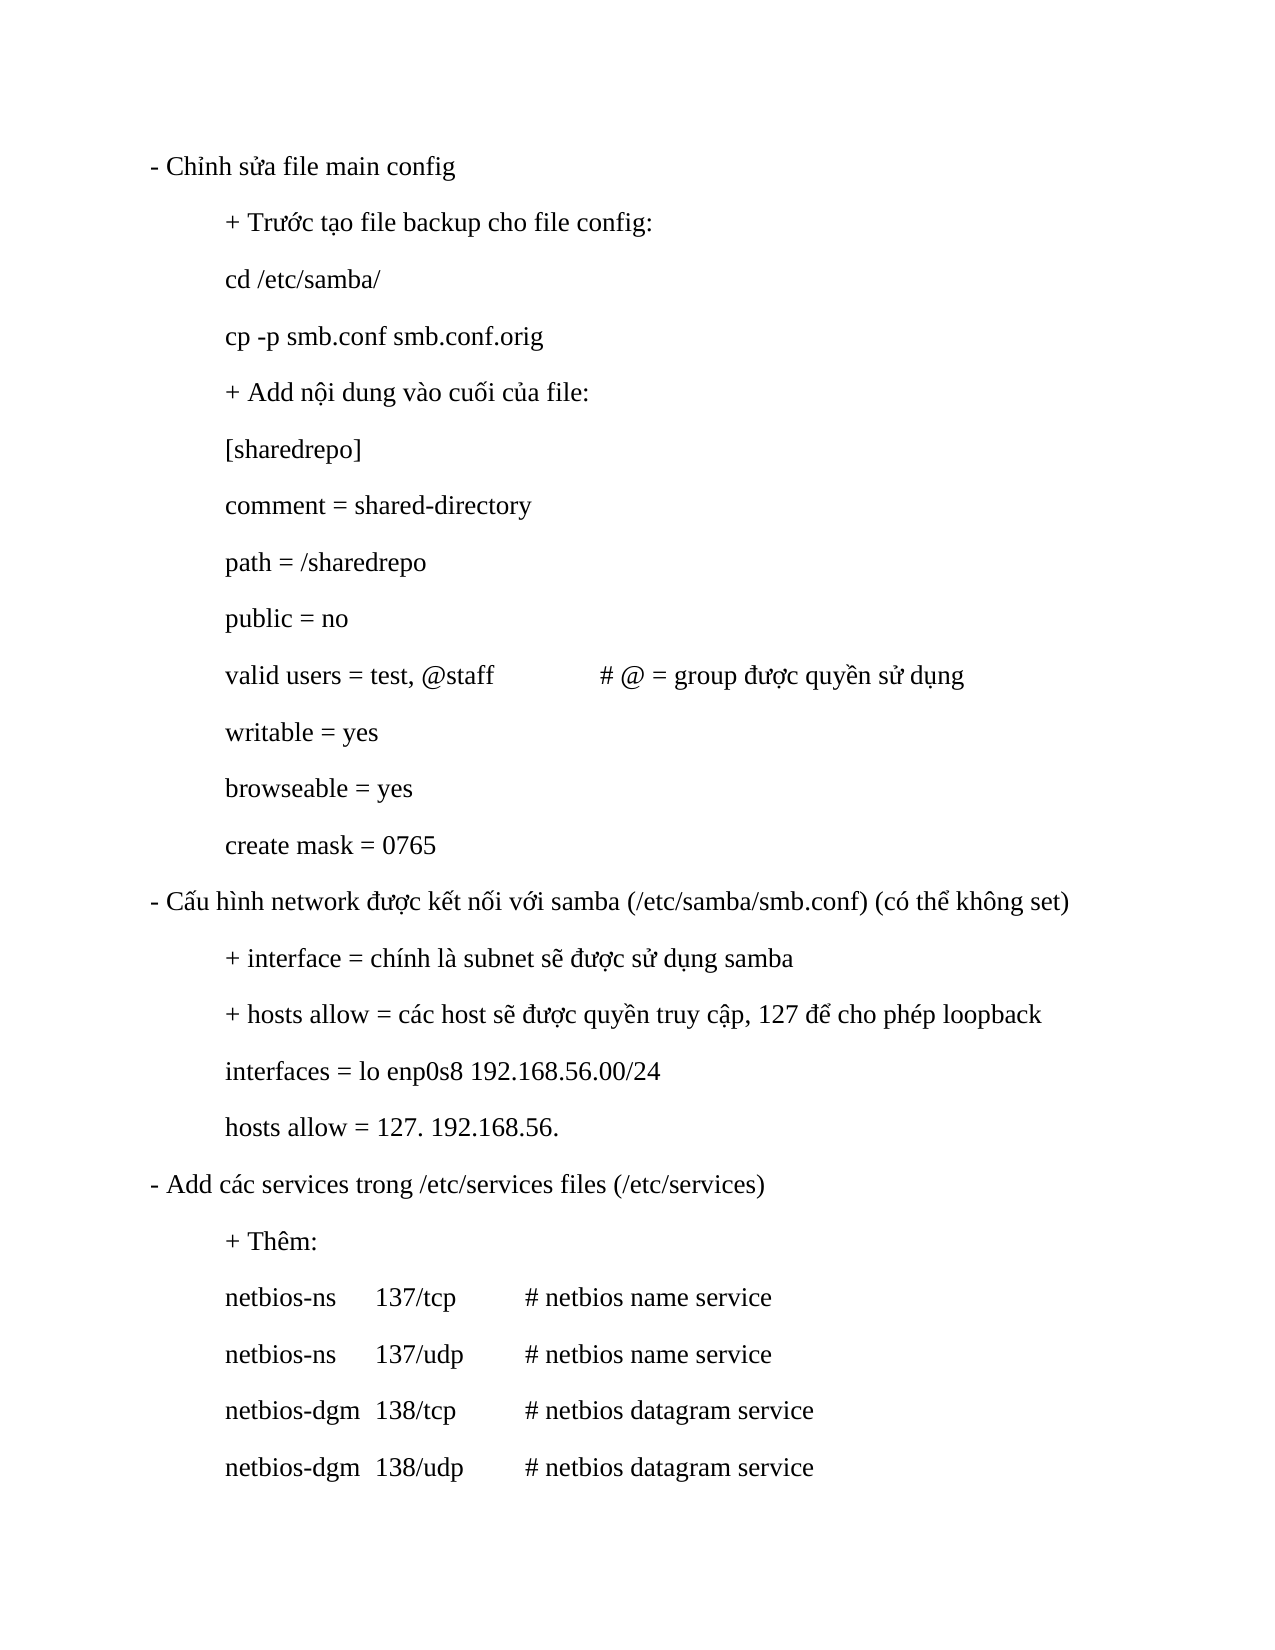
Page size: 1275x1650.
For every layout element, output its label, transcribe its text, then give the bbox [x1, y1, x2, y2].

text [sharedrepo] [150, 433, 1125, 464]
text comment = shared-directory [150, 489, 1125, 521]
text public = no [150, 602, 1125, 634]
text hosts allow = 127. 192.168.56. [150, 1112, 1125, 1143]
text browseable = yes [150, 772, 1125, 803]
text + Trước tạo file backup cho file config: [150, 207, 1125, 238]
text netbios-ns 137/udp # netbios name service [150, 1338, 1125, 1369]
text writable = yes [150, 716, 1125, 747]
text valid users = test, @staff # @ = group được quyền sử dụng [150, 659, 1125, 690]
text netbios-ns 137/tcp # netbios name service [150, 1281, 1125, 1312]
text cd /etc/samba/ [150, 263, 1125, 294]
text - Chỉnh sửa file main config [150, 150, 1125, 181]
text netbios-dgm 138/tcp # netbios datagram service [150, 1394, 1125, 1426]
text + interface = chính là subnet sẽ được sử dụng samba [150, 942, 1125, 973]
text - Add các services trong /etc/services files (/etc/services) [150, 1168, 1125, 1199]
text + Thêm: [150, 1225, 1125, 1256]
text + hosts allow = các host sẽ được quyền truy cập, 127 để cho phép loopback [150, 998, 1125, 1029]
text netbios-dgm 138/udp # netbios datagram service [150, 1451, 1125, 1482]
text path = /sharedrepo [150, 546, 1125, 577]
text interfaces = lo enp0s8 192.168.56.00/24 [150, 1055, 1125, 1086]
text - Cấu hình network được kết nối với samba (/etc/samba/smb.conf) (có thể không set) [150, 885, 1125, 916]
text cp -p smb.conf smb.conf.orig [150, 320, 1125, 351]
text create mask = 0765 [150, 829, 1125, 860]
text + Add nội dung vào cuối của file: [150, 376, 1125, 407]
